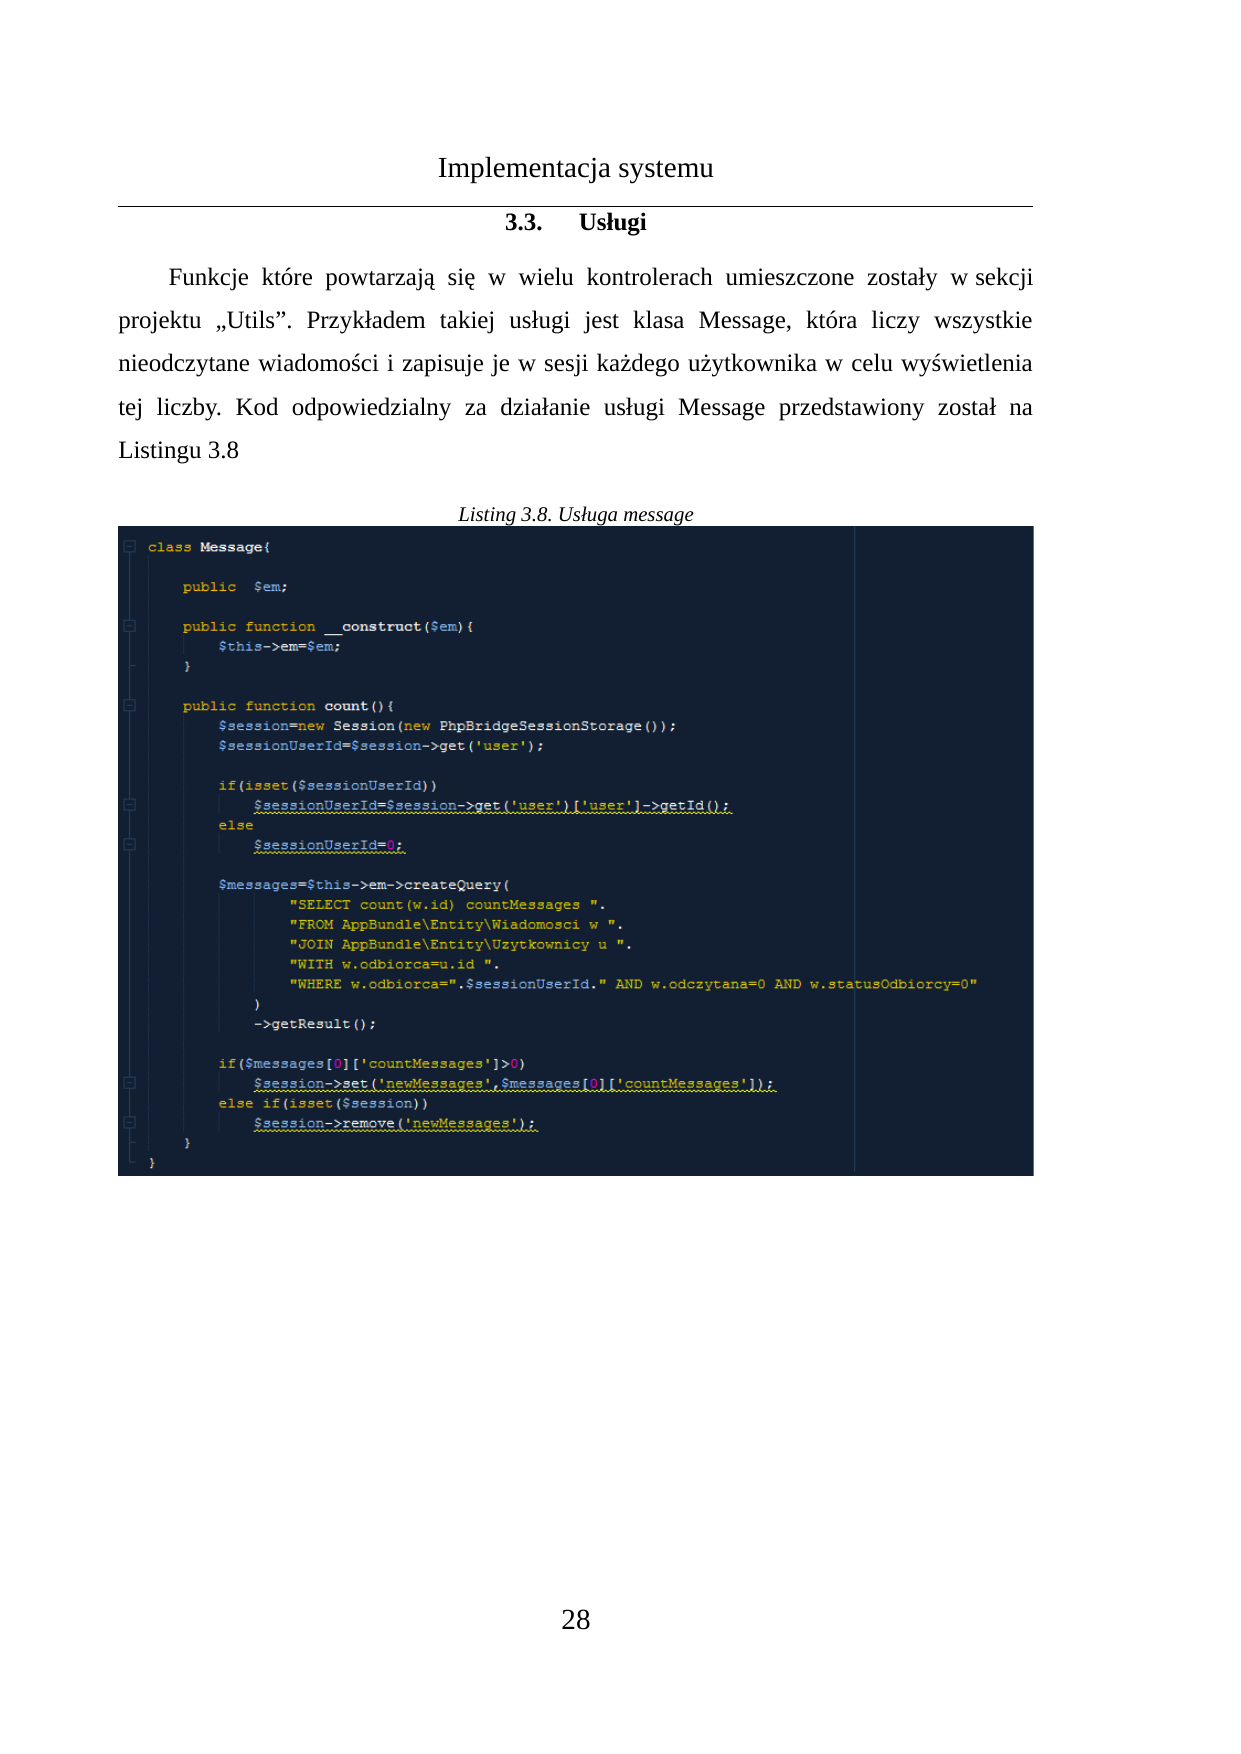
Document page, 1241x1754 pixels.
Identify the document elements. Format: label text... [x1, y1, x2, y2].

list Listing 3.8. Usługa message [118, 502, 1033, 526]
text Funkcje które powtarzają się w wielu kontrolerach umieszczone zostały w sekcji projektu „Utils”. Przykładem takiej usługi jest klasa Message, która liczy wszystkie nieodczytane wiadomości i zapisuje je w sesji każdego użytkownika w celu wyświetlenia tej liczby. Kod odpowiedzialny za działanie usługi Message przedstawiony został na Listingu 3.8 [118, 262, 1033, 463]
picture [118, 526, 1034, 1176]
subtitle Usługi [118, 207, 1033, 235]
